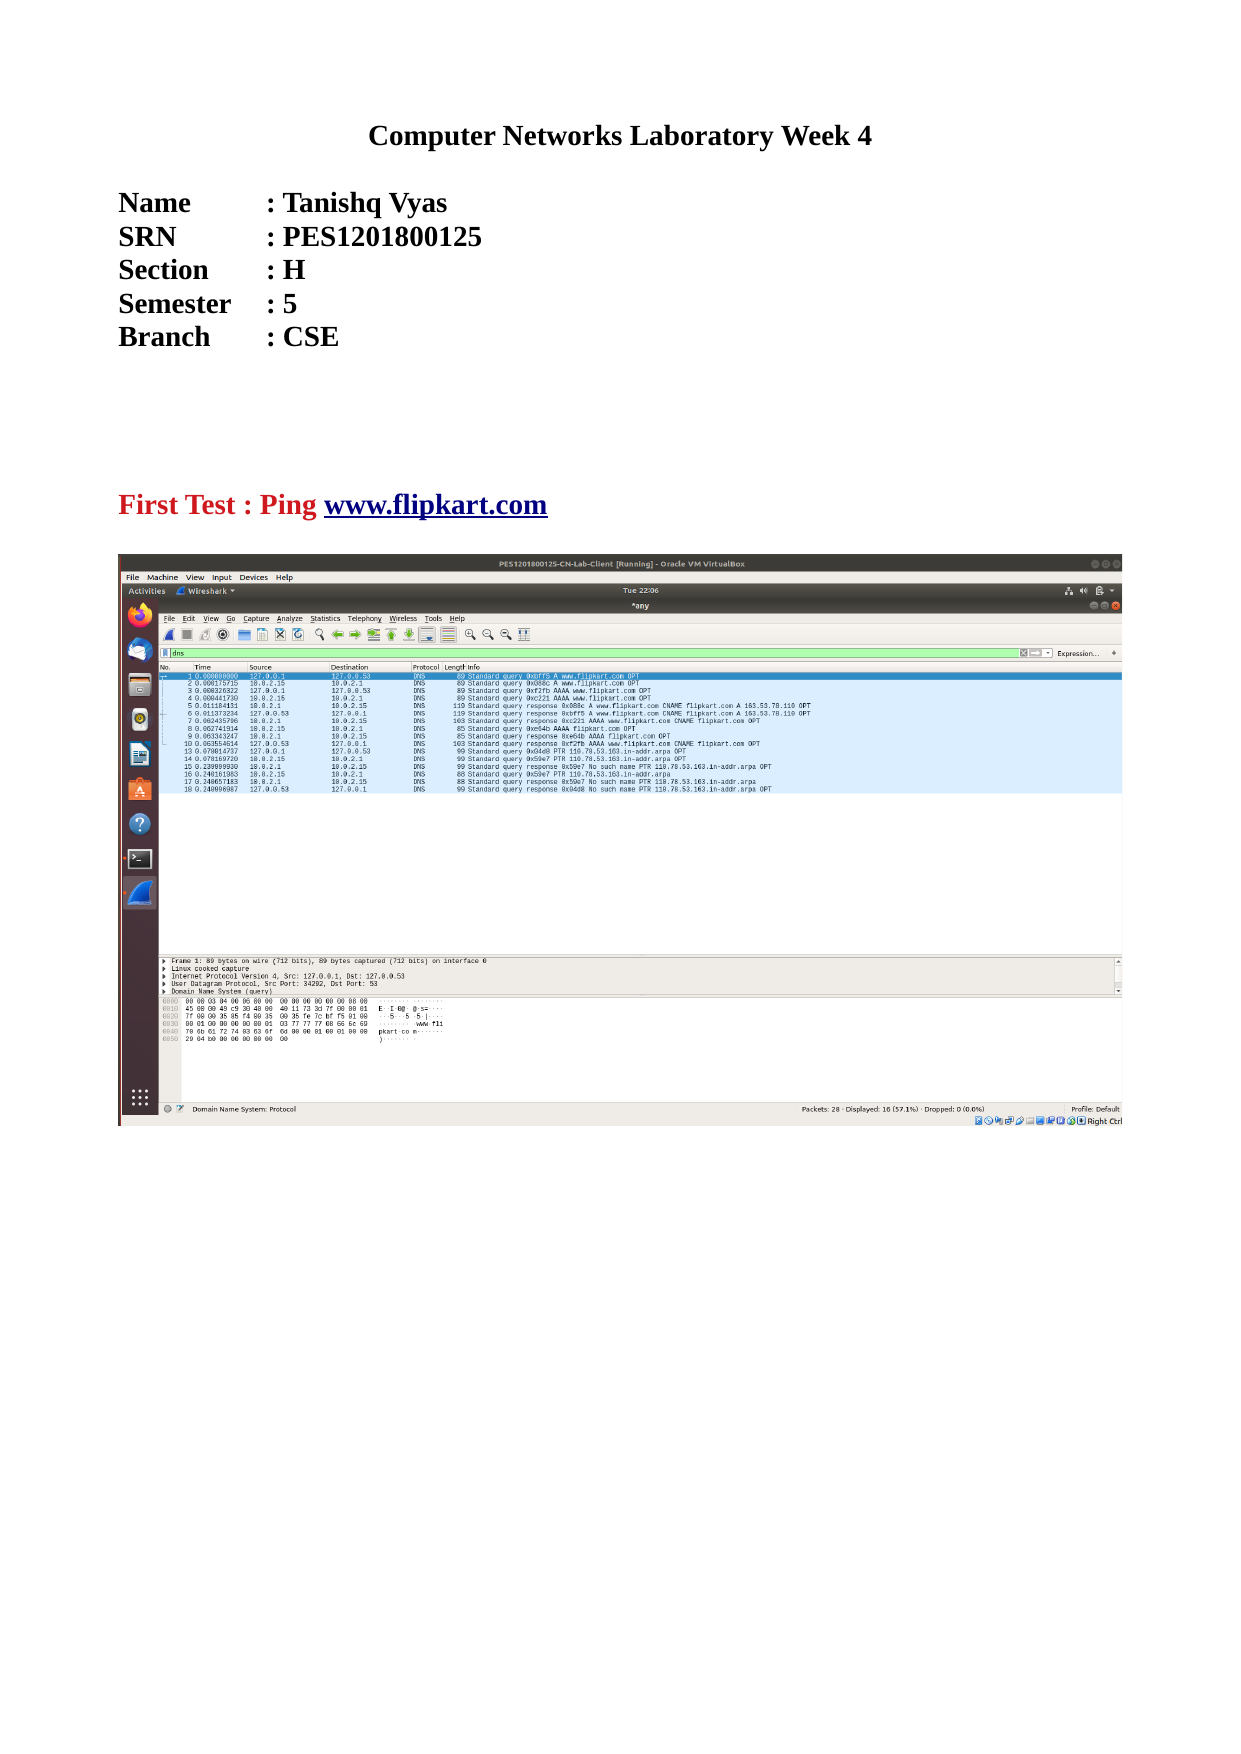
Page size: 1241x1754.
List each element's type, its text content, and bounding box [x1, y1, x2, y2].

text Computer Networks Laboratory Week 4 [118, 118, 1122, 152]
text Semester : 5 [118, 286, 1122, 319]
text SRN : PES1201800125 [118, 219, 1122, 252]
text Section : H [118, 252, 1122, 286]
picture [118, 554, 1123, 1126]
text Branch : CSE [118, 319, 1122, 353]
text Name : Tanishq Vyas [118, 185, 1122, 219]
text First Test : Ping www.flipkart.com [118, 487, 1122, 521]
